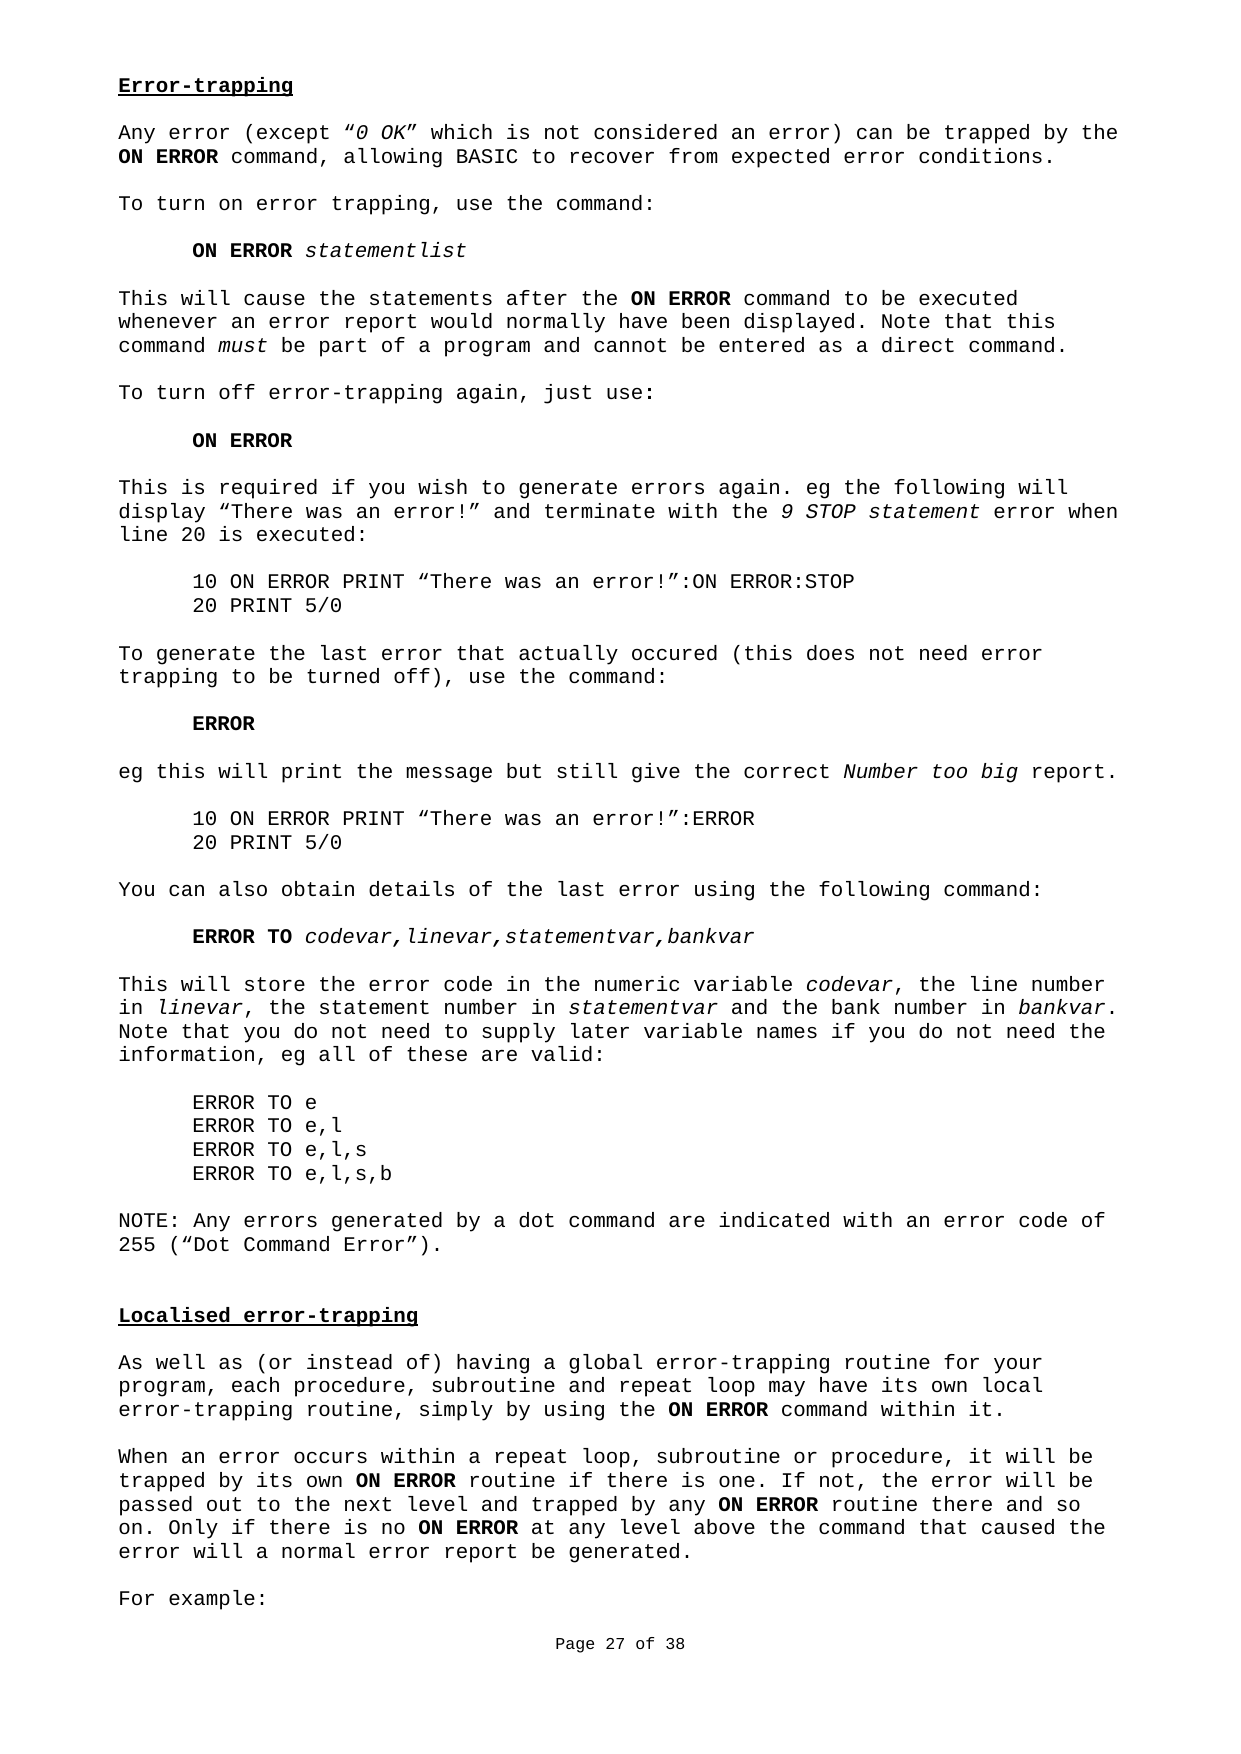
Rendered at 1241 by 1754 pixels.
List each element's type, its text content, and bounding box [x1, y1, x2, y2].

text Any error (except “0 OK” which is not considered an error) can be trapped by the ON ERROR command, allowing BASIC to recover from expected error conditions. [118, 122, 1122, 169]
text As well as (or instead of) having a global error-trapping routine for your program, each procedure, subroutine and repeat loop may have its own local error-trapping routine, simply by using the ON ERROR command within it. [118, 1352, 1122, 1423]
text ERROR TO e,l,s [118, 1139, 1122, 1163]
text ERROR TO e,l [118, 1115, 1122, 1139]
text ON ERROR statementlist [118, 241, 1122, 264]
text ON ERROR [118, 430, 1122, 453]
text eg this will print the message but still give the correct Number too big report. [118, 761, 1122, 784]
text This will cause the statements after the ON ERROR command to be executed whenever an error report would normally have been displayed. Note that this command must be part of a program and cannot be entered as a direct command. [118, 288, 1122, 359]
text This is required if you wish to generate errors again. eg the following will display “There was an error!” and terminate with the 9 STOP statement error when line 20 is executed: [118, 477, 1122, 548]
text ERROR TO e [118, 1092, 1122, 1115]
text Error-trapping [118, 75, 1122, 99]
text Localised error-trapping [118, 1304, 1122, 1328]
text 10 ON ERROR PRINT “There was an error!”:ON ERROR:STOP [118, 572, 1122, 595]
text This will store the error code in the numeric variable codevar, the line number in linevar, the statement number in statementvar and the bank number in bankvar. [118, 973, 1122, 1021]
text When an error occurs within a repeat loop, subroutine or procedure, it will be trapped by its own ON ERROR routine if there is one. If not, the error will be passed out to the next level and trapped by any ON ERROR routine there and so on. Only if there is no ON ERROR at any level above the command that caused the error will a normal error report be generated. [118, 1446, 1122, 1565]
text 20 PRINT 5/0 [118, 595, 1122, 619]
text 20 PRINT 5/0 [118, 832, 1122, 855]
text Note that you do not need to supply later variable names if you do not need the information, eg all of these are valid: [118, 1021, 1122, 1068]
text You can also obtain details of the last error using the following command: [118, 879, 1122, 903]
text ERROR TO codevar,linevar,statementvar,bankvar [118, 926, 1122, 950]
text For example: [118, 1588, 1122, 1612]
text 10 ON ERROR PRINT “There was an error!”:ERROR [118, 808, 1122, 832]
text NOTE: Any errors generated by a dot command are indicated with an error code of 255 (“Dot Command Error”). [118, 1210, 1122, 1257]
text To turn on error trapping, use the command: [118, 193, 1122, 217]
text To generate the last error that actually occured (this does not need error trapping to be turned off), use the command: [118, 642, 1122, 690]
text ERROR TO e,l,s,b [118, 1163, 1122, 1186]
text To turn off error-trapping again, just use: [118, 382, 1122, 406]
text ERROR [118, 713, 1122, 737]
